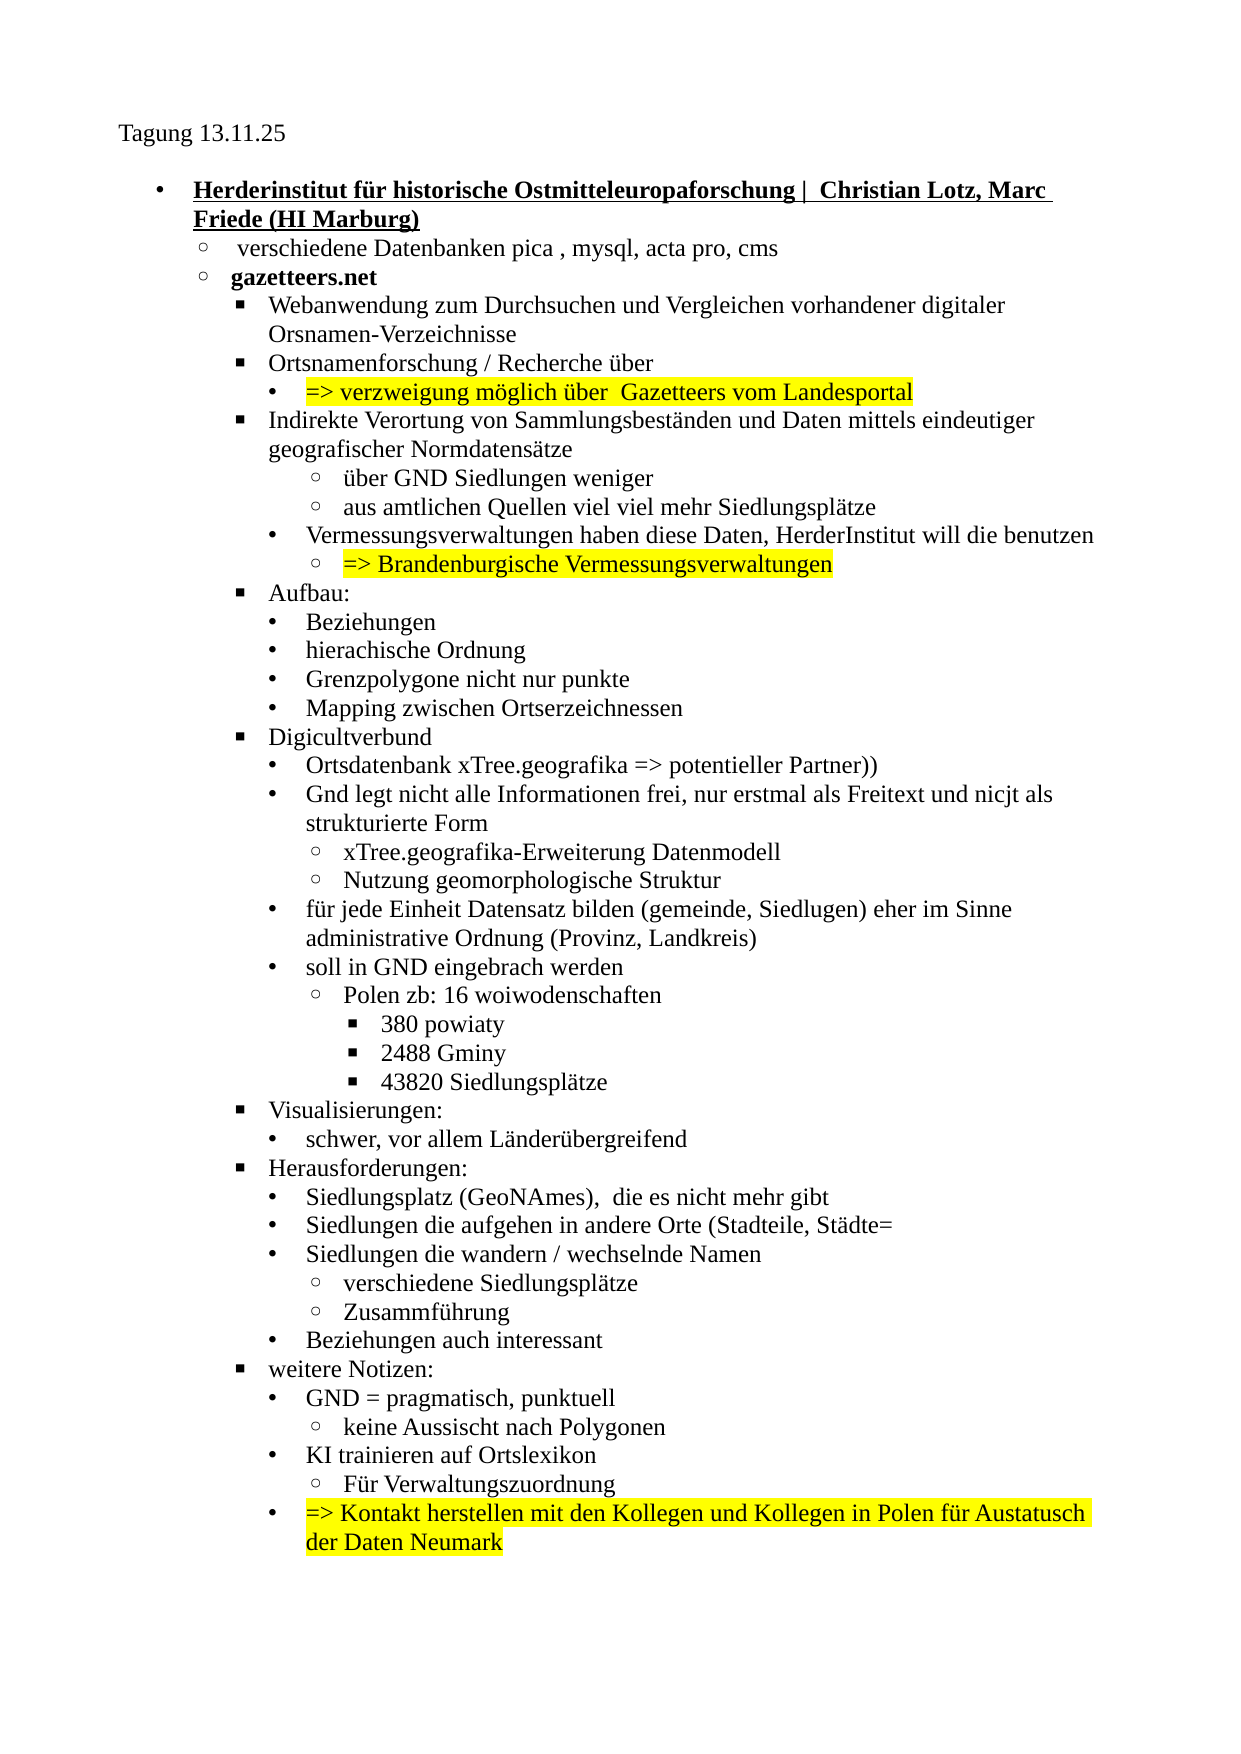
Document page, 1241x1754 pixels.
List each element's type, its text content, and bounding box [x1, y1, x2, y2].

list 2488 Gminy [343, 1038, 1122, 1067]
list 380 powiaty [343, 1009, 1122, 1038]
list Siedlungsplatz (GeoNAmes), die es nicht mehr gibt [268, 1182, 1122, 1211]
list gazetteers.net [193, 262, 1122, 291]
list weitere Notizen: [231, 1354, 1122, 1383]
list => verzweigung möglich über Gazetteers vom Landesportal [268, 377, 1122, 406]
list aus amtlichen Quellen viel viel mehr Siedlungsplätze [306, 492, 1122, 521]
list keine Aussischt nach Polygonen [306, 1412, 1122, 1441]
list Herausforderungen: [231, 1153, 1122, 1182]
list GND = pragmatisch, punktuell [268, 1383, 1122, 1412]
list Siedlungen die wandern / wechselnde Namen [268, 1239, 1122, 1268]
list für jede Einheit Datensatz bilden (gemeinde, Siedlugen) eher im Sinne administrative Ordnung (Provinz, Landkreis) [268, 894, 1122, 952]
list Digicultverbund [231, 722, 1122, 751]
list verschiedene Siedlungsplätze [306, 1268, 1122, 1297]
list Grenzpolygone nicht nur punkte [268, 664, 1122, 693]
list KI trainieren auf Ortslexikon [268, 1441, 1122, 1469]
list Aufbau: [231, 578, 1122, 607]
list Beziehungen [268, 607, 1122, 636]
list Für Verwaltungszuordnung [306, 1469, 1122, 1498]
list Webanwendung zum Durchsuchen und Vergleichen vorhandener digitaler Orsnamen-Verzeichnisse [231, 291, 1122, 348]
list Beziehungen auch interessant [268, 1326, 1122, 1354]
list Vermessungsverwaltungen haben diese Daten, HerderInstitut will die benutzen [268, 521, 1122, 549]
list Ortsnamenforschung / Recherche über [231, 348, 1122, 377]
list => Kontakt herstellen mit den Kollegen und Kollegen in Polen für Austatusch der Daten Neumark [268, 1498, 1122, 1556]
list Visualisierungen: [231, 1096, 1122, 1124]
list Gnd legt nicht alle Informationen frei, nur erstmal als Freitext und nicjt als strukturierte Form [268, 779, 1122, 837]
list Ortsdatenbank xTree.geografika => potentieller Partner)) [268, 751, 1122, 779]
list xTree.geografika-Erweiterung Datenmodell [306, 837, 1122, 866]
list hierachische Ordnung [268, 636, 1122, 664]
list Siedlungen die aufgehen in andere Orte (Stadteile, Städte= [268, 1211, 1122, 1239]
list verschiedene Datenbanken pica , mysql, acta pro, cms [193, 233, 1122, 262]
list Herderinstitut für historische Ostmitteleuropaforschung | Christian Lotz, Marc Friede (HI Marburg) [156, 176, 1122, 233]
text Tagung 13.11.25 [118, 118, 1122, 147]
list Mapping zwischen Ortserzeichnessen [268, 693, 1122, 722]
list 43820 Siedlungsplätze [343, 1067, 1122, 1096]
list schwer, vor allem Länderübergreifend [268, 1124, 1122, 1153]
list Zusammführung [306, 1297, 1122, 1326]
list Nutzung geomorphologische Struktur [306, 866, 1122, 894]
list Indirekte Verortung von Sammlungsbeständen und Daten mittels eindeutiger geografischer Normdatensätze [231, 406, 1122, 463]
list über GND Siedlungen weniger [306, 463, 1122, 492]
list Polen zb: 16 woiwodenschaften [306, 981, 1122, 1009]
list soll in GND eingebrach werden [268, 952, 1122, 981]
list => Brandenburgische Vermessungsverwaltungen [306, 549, 1122, 578]
